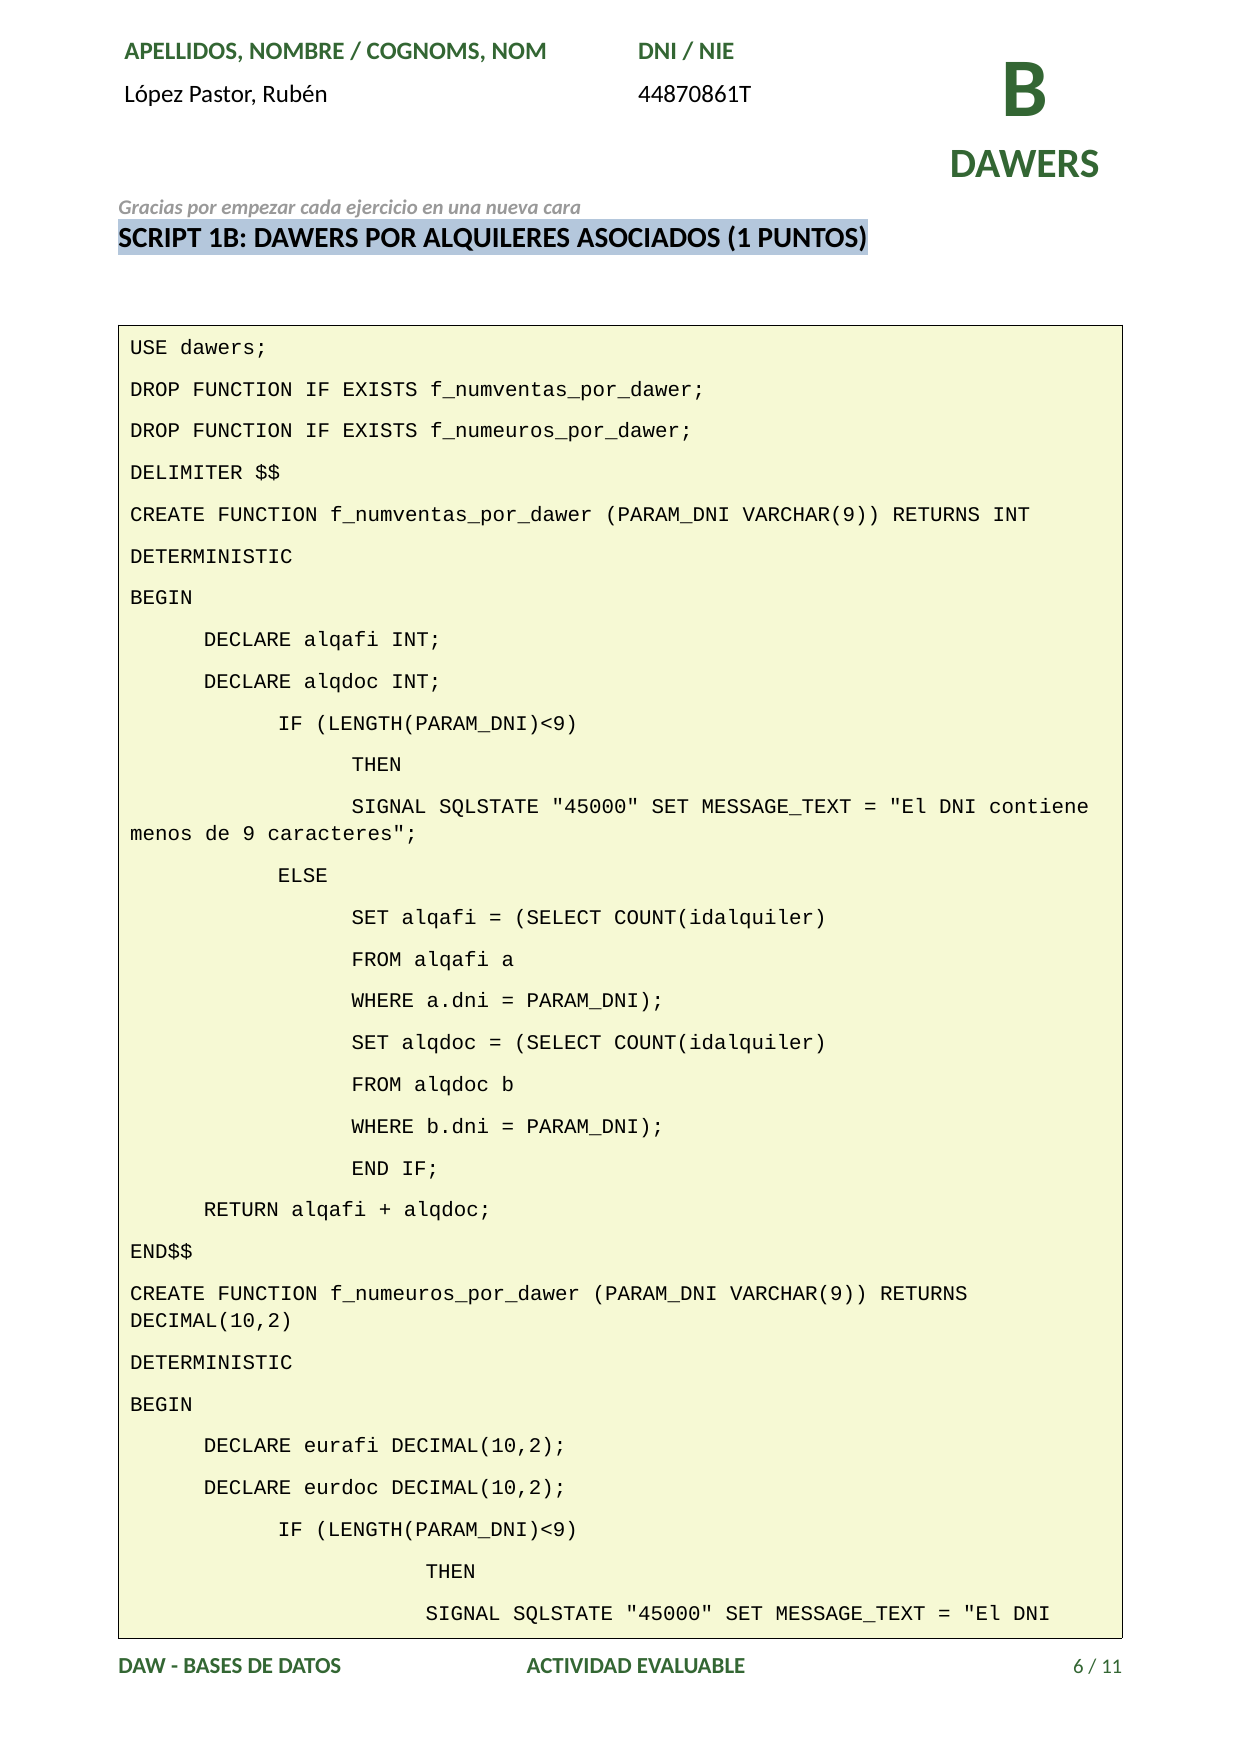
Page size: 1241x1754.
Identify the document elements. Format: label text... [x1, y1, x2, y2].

text SCRIPT 1B: DAWERS POR ALQUILERES ASOCIADOS (1 PUNTOS) [118, 219, 1122, 255]
table_header USE dawers; DROP FUNCTION IF EXISTS f_numventas_por_dawer; DROP FUNCTION IF EXISTS f_numeuros_por_dawer; DELIMITER $$ CREATE FUNCTION f_numventas_por_dawer (PARAM_DNI VARCHAR(9)) RETURNS INT DETERMINISTIC BEGIN DECLARE alqafi INT; DECLARE alqdoc INT; IF (LENGTH(PARAM_DNI)<9) THEN SIGNAL SQLSTATE "45000" SET MESSAGE_TEXT = "El DNI contiene menos de 9 caracteres"; ELSE SET alqafi = (SELECT COUNT(idalquiler) FROM alqafi a WHERE a.dni = PARAM_DNI); SET alqdoc = (SELECT COUNT(idalquiler) FROM alqdoc b WHERE b.dni = PARAM_DNI); END IF; RETURN alqafi + alqdoc; END$$ CREATE FUNCTION f_numeuros_por_dawer (PARAM_DNI VARCHAR(9)) RETURNS DECIMAL(10,2) DETERMINISTIC BEGIN DECLARE eurafi DECIMAL(10,2); DECLARE eurdoc DECIMAL(10,2); IF (LENGTH(PARAM_DNI)<9) THEN SIGNAL SQLSTATE "45000" SET MESSAGE_TEXT = "El DNI [119, 326, 1122, 1638]
